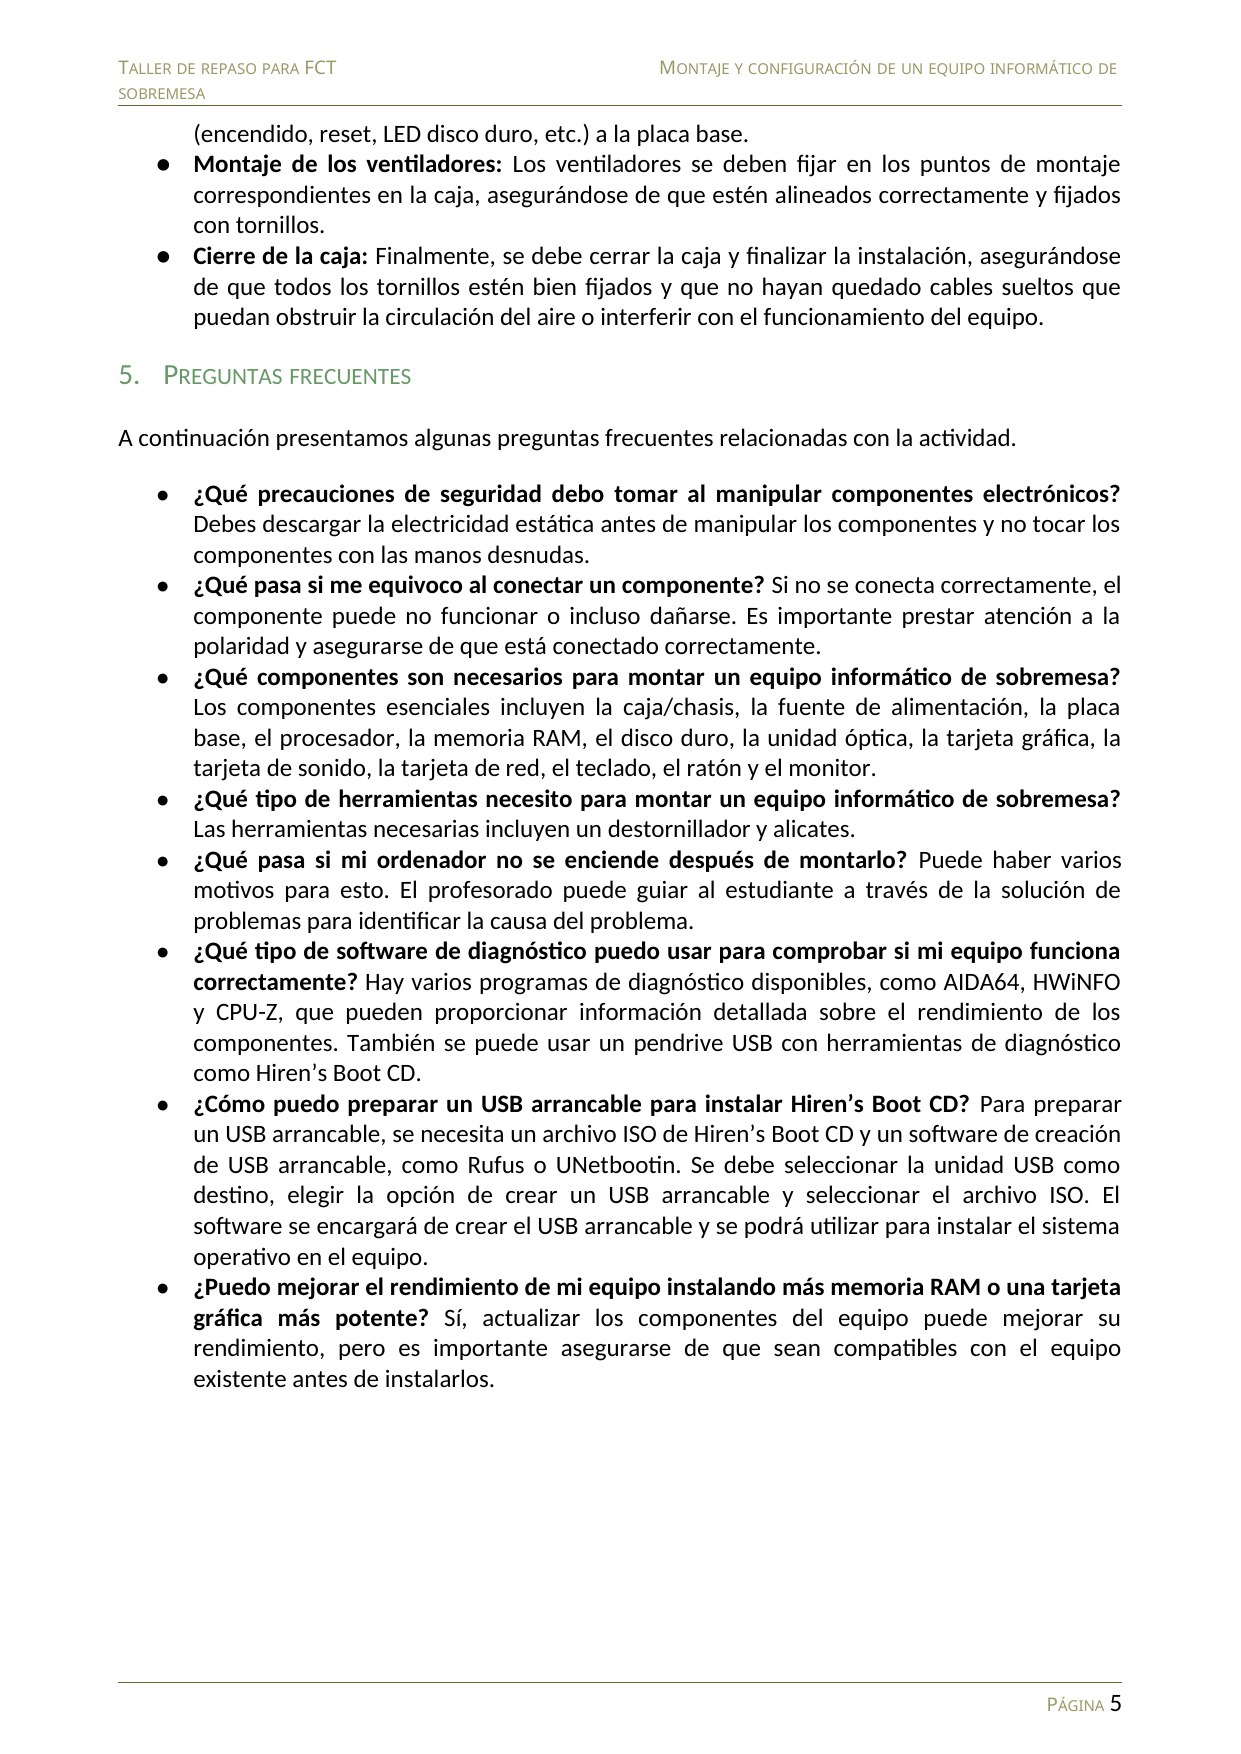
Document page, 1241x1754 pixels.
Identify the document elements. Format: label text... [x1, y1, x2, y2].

list ¿Qué tipo de software de diagnóstico puedo usar para comprobar si mi equipo funciona correctamente? Hay varios programas de diagnóstico disponibles, como AIDA64, HWiNFO y CPU-Z, que pueden proporcionar información detallada sobre el rendimiento de los componentes. También se puede usar un pendrive USB con herramientas de diagnóstico como Hiren’s Boot CD. [156, 936, 1122, 1088]
list ¿Qué pasa si mi ordenador no se enciende después de montarlo? Puede haber varios motivos para esto. El profesorado puede guiar al estudiante a través de la solución de problemas para identificar la causa del problema. [156, 844, 1122, 936]
text A continuación presentamos algunas preguntas frecuentes relacionadas con la actividad. [118, 422, 1122, 453]
subtitle Preguntas frecuentes [118, 356, 1122, 392]
list (encendido, reset, LED disco duro, etc.) a la placa base. [156, 118, 1122, 148]
list ¿Cómo puedo preparar un USB arrancable para instalar Hiren’s Boot CD? Para preparar un USB arrancable, se necesita un archivo ISO de Hiren’s Boot CD y un software de creación de USB arrancable, como Rufus o UNetbootin. Se debe seleccionar la unidad USB como destino, elegir la opción de crear un USB arrancable y seleccionar el archivo ISO. El software se encargará de crear el USB arrancable y se podrá utilizar para instalar el sistema operativo en el equipo. [156, 1088, 1122, 1271]
list ¿Qué componentes son necesarios para montar un equipo informático de sobremesa? Los componentes esenciales incluyen la caja/chasis, la fuente de alimentación, la placa base, el procesador, la memoria RAM, el disco duro, la unidad óptica, la tarjeta gráfica, la tarjeta de sonido, la tarjeta de red, el teclado, el ratón y el monitor. [156, 661, 1122, 783]
list Cierre de la caja: Finalmente, se debe cerrar la caja y finalizar la instalación, asegurándose de que todos los tornillos estén bien fijados y que no hayan quedado cables sueltos que puedan obstruir la circulación del aire o interferir con el funcionamiento del equipo. [156, 240, 1122, 332]
list ¿Puedo mejorar el rendimiento de mi equipo instalando más memoria RAM o una tarjeta gráfica más potente? Sí, actualizar los componentes del equipo puede mejorar su rendimiento, pero es importante asegurarse de que sean compatibles con el equipo existente antes de instalarlos. [156, 1271, 1122, 1393]
list ¿Qué precauciones de seguridad debo tomar al manipular componentes electrónicos? Debes descargar la electricidad estática antes de manipular los componentes y no tocar los componentes con las manos desnudas. [156, 478, 1122, 569]
list Montaje de los ventiladores: Los ventiladores se deben fijar en los puntos de montaje correspondientes en la caja, asegurándose de que estén alineados correctamente y fijados con tornillos. [156, 148, 1122, 240]
list ¿Qué pasa si me equivoco al conectar un componente? Si no se conecta correctamente, el componente puede no funcionar o incluso dañarse. Es importante prestar atención a la polaridad y asegurarse de que está conectado correctamente. [156, 569, 1122, 661]
list ¿Qué tipo de herramientas necesito para montar un equipo informático de sobremesa? Las herramientas necesarias incluyen un destornillador y alicates. [156, 783, 1122, 844]
